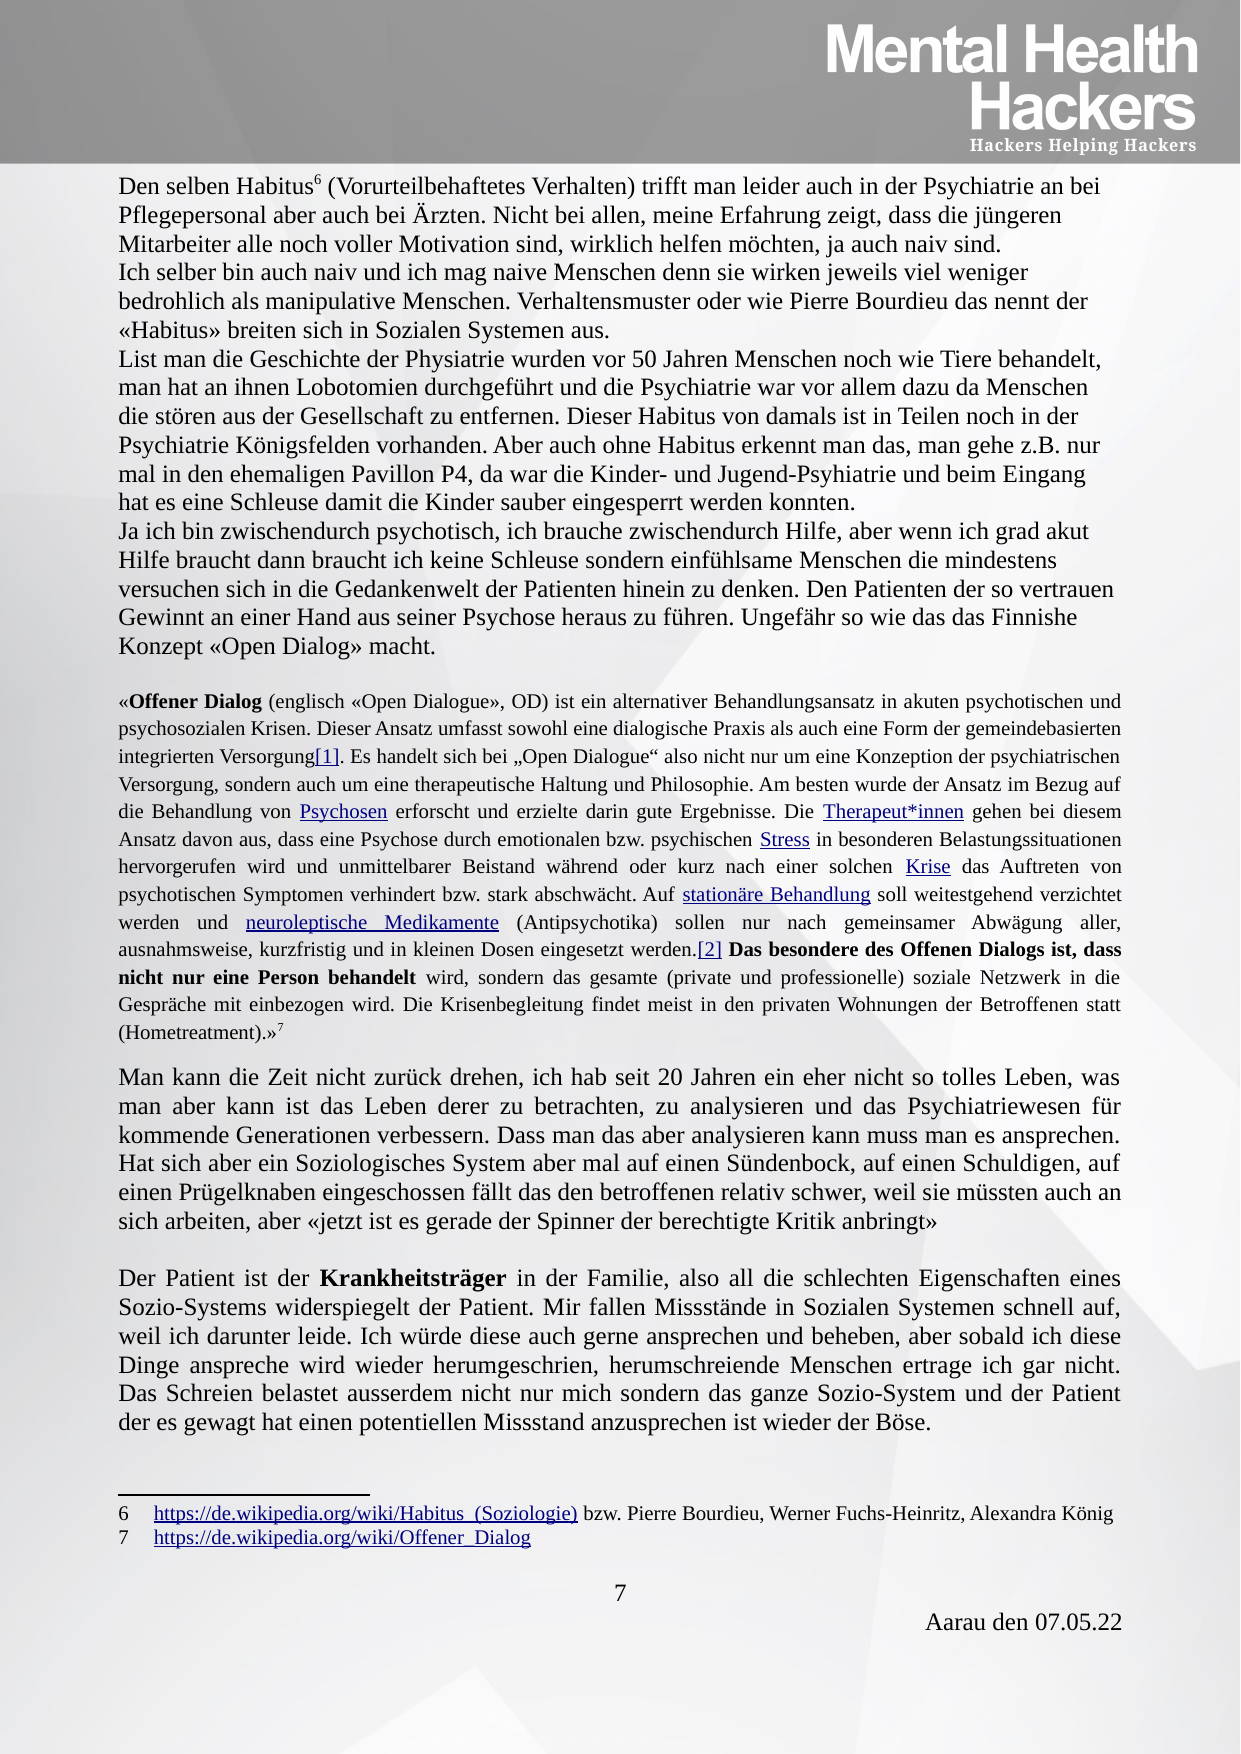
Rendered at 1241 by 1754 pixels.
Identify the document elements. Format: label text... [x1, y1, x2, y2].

text Ja ich bin zwischendurch psychotisch, ich brauche zwischendurch Hilfe, aber wenn ich grad akut Hilfe braucht dann braucht ich keine Schleuse sondern einfühlsame Menschen die mindestens versuchen sich in die Gedankenwelt der Patienten hinein zu denken. Den Patienten der so vertrauen Gewinnt an einer Hand aus seiner Psychose heraus zu führen. Ungefähr so wie das das Finnishe Konzept «Open Dialog» macht. [118, 516, 1122, 660]
text Der Patient ist der Krankheitsträger in der Familie, also all die schlechten Eigenschaften eines Sozio-Systems widerspiegelt der Patient. Mir fallen Missstände in Sozialen Systemen schnell auf, weil ich darunter leide. Ich würde diese auch gerne ansprechen und beheben, aber sobald ich diese Dinge anspreche wird wieder herumgeschrien, herumschreiende Menschen ertrage ich gar nicht. Das Schreien belastet ausserdem nicht nur mich sondern das ganze Sozio-System und der Patient der es gewagt hat einen potentiellen Missstand anzusprechen ist wieder der Böse. [118, 1263, 1122, 1436]
text «Offener Dialog (englisch «Open Dialogue», OD) ist ein alternativer Behandlungsansatz in akuten psychotischen und psychosozialen Krisen. Dieser Ansatz umfasst sowohl eine dialogische Praxis als auch eine Form der gemeindebasierten integrierten Versorgung[1]. Es handelt sich bei „Open Dialogue“ also nicht nur um eine Konzeption der psychiatrischen Versorgung, sondern auch um eine therapeutische Haltung und Philosophie. Am besten wurde der Ansatz im Bezug auf die Behandlung von Psychosen erforscht und erzielte darin gute Ergebnisse. Die Therapeut*innen gehen bei diesem Ansatz davon aus, dass eine Psychose durch emotionalen bzw. psychischen Stress in besonderen Belastungssituationen hervorgerufen wird und unmittelbarer Beistand während oder kurz nach einer solchen Krise das Auftreten von psychotischen Symptomen verhindert bzw. stark abschwächt. Auf stationäre Behandlung soll weitestgehend verzichtet werden und neuroleptische Medikamente (Antipsychotika) sollen nur nach gemeinsamer Abwägung aller, ausnahmsweise, kurzfristig und in kleinen Dosen eingesetzt werden.[2] Das besondere des Offenen Dialogs ist, dass nicht nur eine Person behandelt wird, sondern das gesamte (private und professionelle) soziale Netzwerk in die Gespräche mit einbezogen wird. Die Krisenbegleitung findet meist in den privaten Wohnungen der Betroffenen statt (Hometreatment).» [118, 689, 1122, 1044]
text List man die Geschichte der Physiatrie wurden vor 50 Jahren Menschen noch wie Tiere behandelt, man hat an ihnen Lobotomien durchgeführt und die Psychiatrie war vor allem dazu da Menschen die stören aus der Gesellschaft zu entfernen. Dieser Habitus von damals ist in Teilen noch in der Psychiatrie Königsfelden vorhanden. Aber auch ohne Habitus erkennt man das, man gehe z.B. nur mal in den ehemaligen Pavillon P4, da war die Kinder- und Jugend-Psyhiatrie und beim Eingang hat es eine Schleuse damit die Kinder sauber eingesperrt werden konnten. [118, 344, 1122, 516]
text Den selben Habitus (Vorurteilbehaftetes Verhalten) trifft man leider auch in der Psychiatrie an bei Pflegepersonal aber auch bei Ärzten. Nicht bei allen, meine Erfahrung zeigt, dass die jüngeren Mitarbeiter alle noch voller Motivation sind, wirklich helfen möchten, ja auch naiv sind. [118, 171, 1122, 257]
text Man kann die Zeit nicht zurück drehen, ich hab seit 20 Jahren ein eher nicht so tolles Leben, was man aber kann ist das Leben derer zu betrachten, zu analysieren und das Psychiatriewesen für kommende Generationen verbessern. Dass man das aber analysieren kann muss man es ansprechen. Hat sich aber ein Soziologisches System aber mal auf einen Sündenbock, auf einen Schuldigen, auf einen Prügelknaben eingeschossen fällt das den betroffenen relativ schwer, weil sie müssten auch an sich arbeiten, aber «jetzt ist es gerade der Spinner der berechtigte Kritik anbringt» [118, 1062, 1122, 1235]
picture [0, 0, 1241, 1754]
text https://de.wikipedia.org/wiki/Habitus_(Soziologie) bzw. Pierre Bourdieu, Werner Fuchs-Heinritz, Alexandra König [118, 1501, 1122, 1525]
text https://de.wikipedia.org/wiki/Offener_Dialog [118, 1525, 1122, 1549]
text Ich selber bin auch naiv und ich mag naive Menschen denn sie wirken jeweils viel weniger bedrohlich als manipulative Menschen. Verhaltensmuster oder wie Pierre Bourdieu das nennt der «Habitus» breiten sich in Sozialen Systemen aus. [118, 257, 1122, 344]
